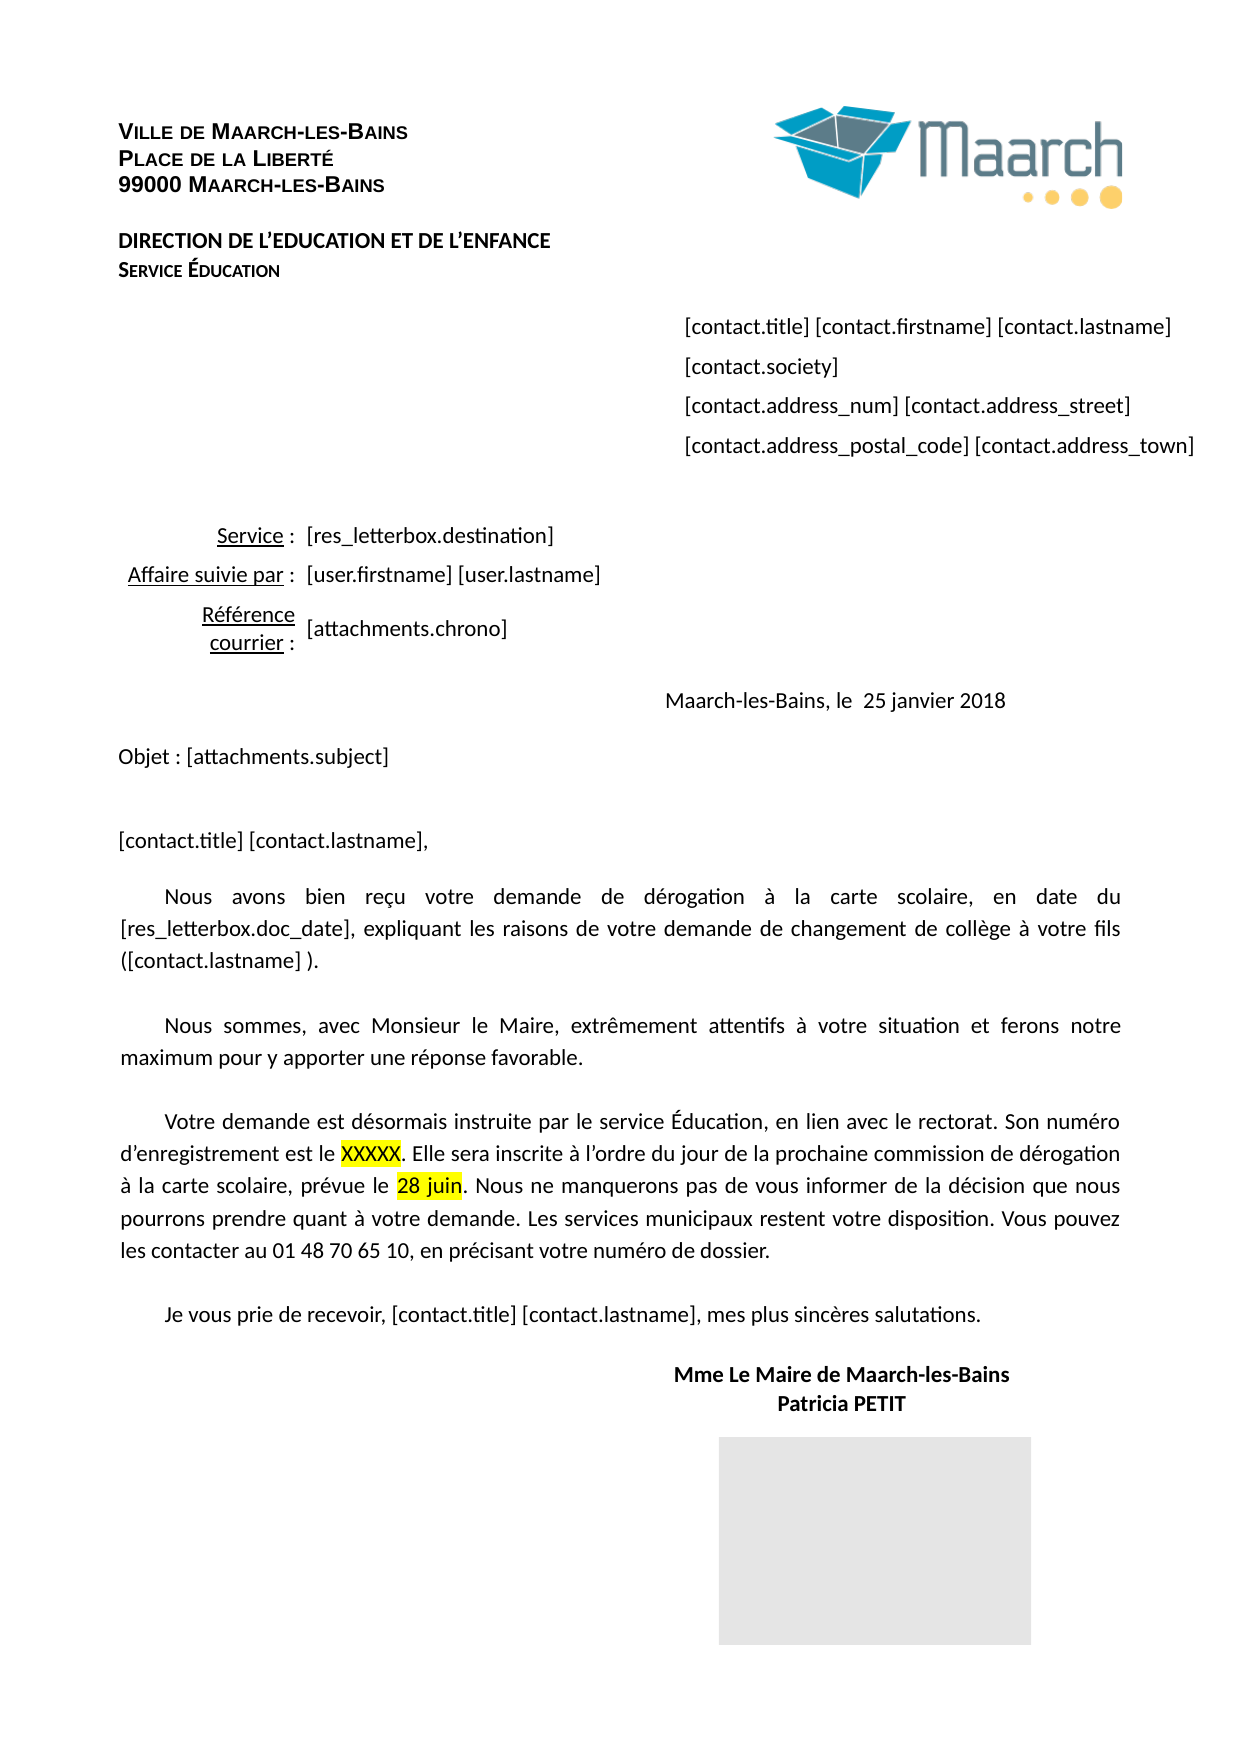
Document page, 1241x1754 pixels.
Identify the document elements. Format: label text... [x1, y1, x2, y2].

table_cell [contact.society] [679, 346, 1217, 386]
text Nous sommes, avec Monsieur le Maire, extrêmement attentifs à votre situation et ferons notre maximum pour y apporter une réponse favorable. [120, 1011, 1122, 1071]
text Je vous prie de recevoir, [contact.title] [contact.lastname], mes plus sincères salutations. [120, 1300, 1122, 1328]
text Nous avons bien reçu votre demande de dérogation à la carte scolaire, en date du [res_letterbox.doc_date], expliquant les raisons de votre demande de changement de collège à votre fils ([contact.lastname] ). [120, 882, 1122, 974]
table_cell [attachments.chrono] [301, 594, 875, 662]
text [contact.title] [contact.lastname], [118, 826, 1122, 854]
table_header [res_letterbox.destination] [301, 515, 875, 555]
text Maarch-les-Bains, le 25 janvier 2018 [148, 686, 1122, 714]
table_cell Référence courrier : [118, 594, 301, 662]
table_cell [contact.address_postal_code] [contact.address_town] [679, 425, 1217, 464]
table_cell [user.firstname] [user.lastname] [301, 555, 875, 594]
table_cell [118, 425, 679, 464]
text Patricia PETIT [561, 1389, 1122, 1417]
table_header [118, 307, 679, 346]
table_header Service : [118, 515, 301, 555]
text DIRECTION DE L’EDUCATION ET DE L’ENFANCE [118, 227, 1122, 255]
table_cell [contact.address_num] [contact.address_street] [679, 386, 1217, 425]
table_cell [118, 346, 679, 386]
text Votre demande est désormais instruite par le service Éducation, en lien avec le rectorat. Son numéro d’enregistrement est le XXXXX. Elle sera inscrite à l’ordre du jour de la prochaine commission de dérogation à la carte scolaire, prévue le 28 juin. Nous ne manquerons pas de vous informer de la décision que nous pourrons prendre quant à votre demande. Les services municipaux restent votre disposition. Vous pouvez les contacter au 01 48 70 65 10, en précisant votre numéro de dossier. [120, 1107, 1122, 1264]
text Objet : [attachments.subject] [118, 742, 1122, 770]
table_cell Affaire suivie par : [118, 555, 301, 594]
table_header [contact.title] [contact.firstname] [contact.lastname] [679, 307, 1217, 346]
picture [773, 106, 1123, 209]
text Service Éducation [118, 255, 1122, 283]
table_cell [118, 386, 679, 425]
picture [718, 1437, 1032, 1645]
text Mme Le Maire de Maarch-les-Bains [561, 1361, 1122, 1389]
